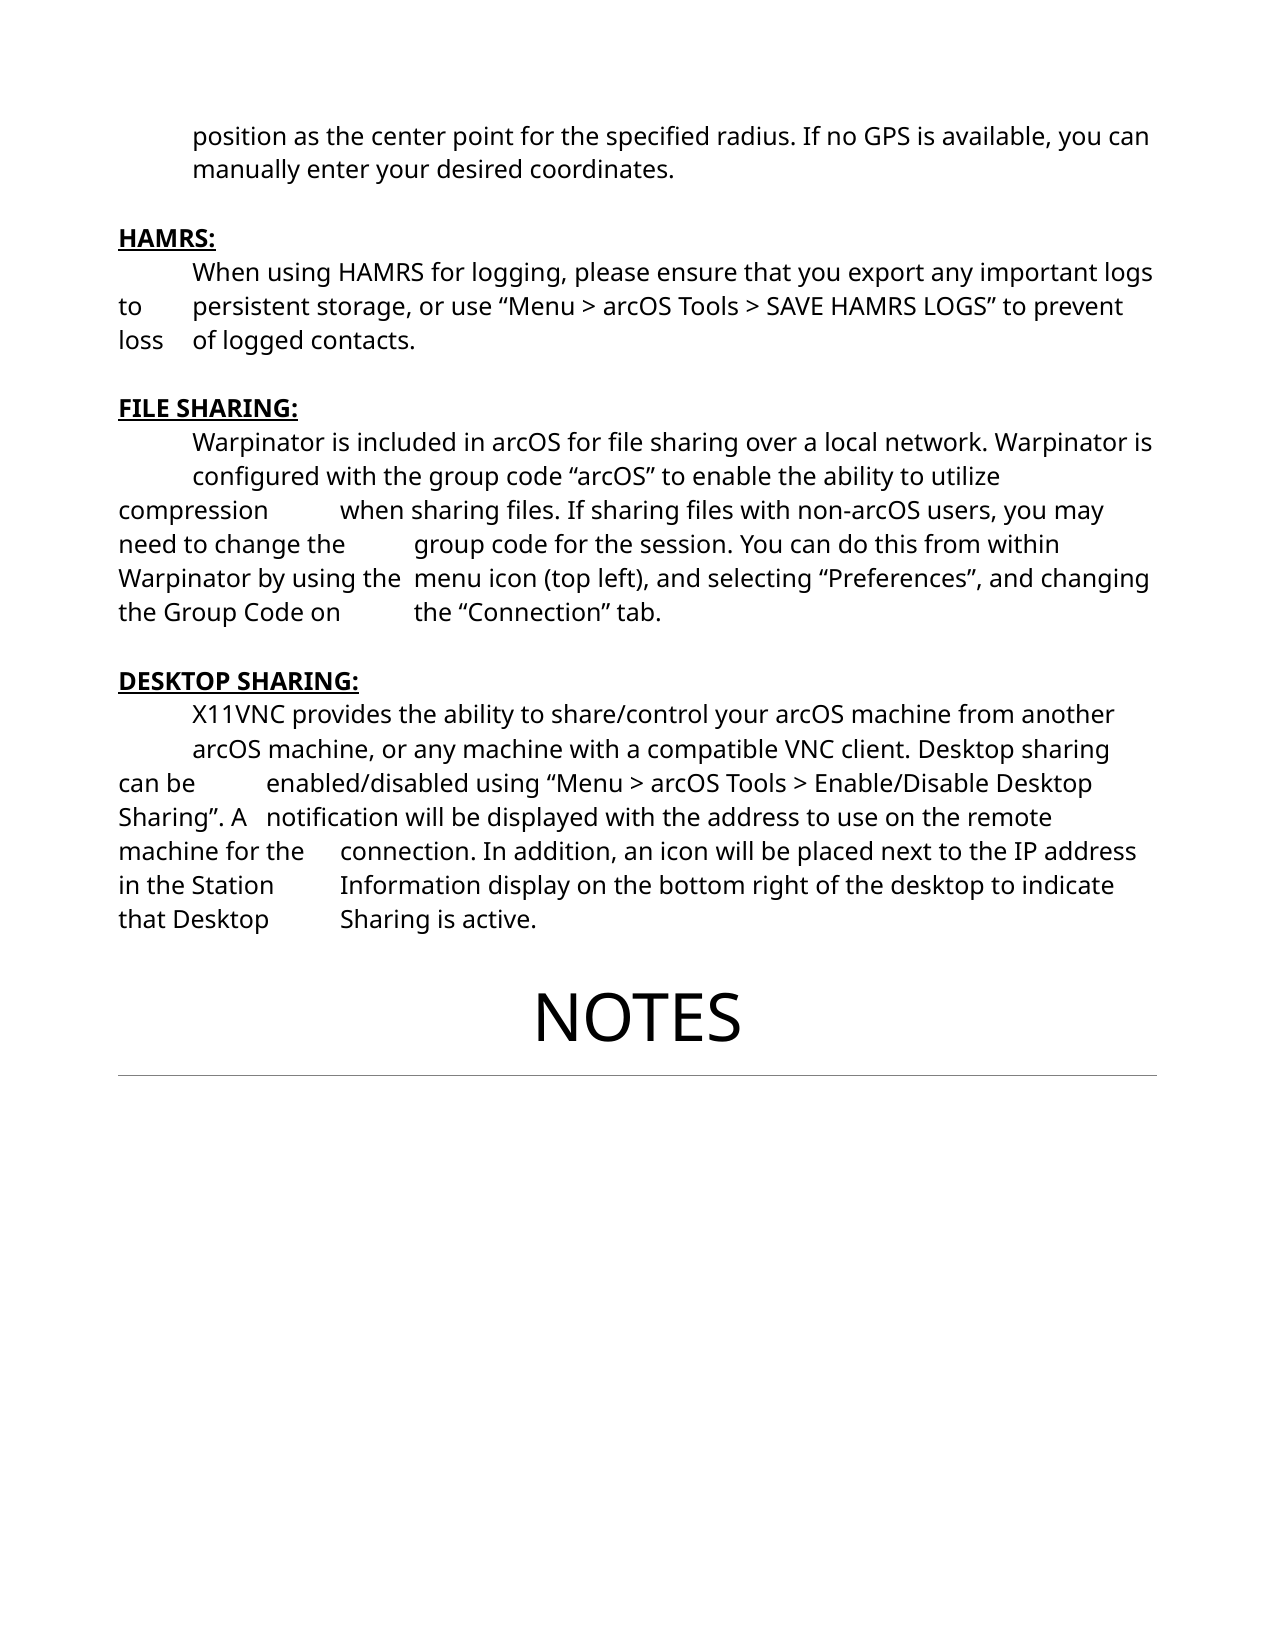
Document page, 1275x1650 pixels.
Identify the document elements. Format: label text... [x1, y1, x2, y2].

text HAMRS: [118, 220, 1157, 254]
text Warpinator is included in arcOS for file sharing over a local network. Warpinator is configured with the group code “arcOS” to enable the ability to utilize compression when sharing files. If sharing files with non-arcOS users, you may need to change the group code for the session. You can do this from within Warpinator by using the menu icon (top left), and selecting “Preferences”, and changing the Group Code on the “Connection” tab. [118, 425, 1157, 629]
text When using HAMRS for logging, please ensure that you export any important logs to persistent storage, or use “Menu > arcOS Tools > SAVE HAMRS LOGS” to prevent loss of logged contacts. [118, 254, 1157, 357]
text position as the center point for the specified radius. If no GPS is available, you can manually enter your desired coordinates. [118, 118, 1157, 186]
text X11VNC provides the ability to share/control your arcOS machine from another arcOS machine, or any machine with a compatible VNC client. Desktop sharing can be enabled/disabled using “Menu > arcOS Tools > Enable/Disable Desktop Sharing”. A notification will be displayed with the address to use on the remote machine for the connection. In addition, an icon will be placed next to the IP address in the Station Information display on the bottom right of the desktop to indicate that Desktop Sharing is active. [118, 697, 1157, 936]
text FILE SHARING: [118, 391, 1157, 425]
text DESKTOP SHARING: [118, 663, 1157, 697]
text NOTES [118, 970, 1157, 1061]
